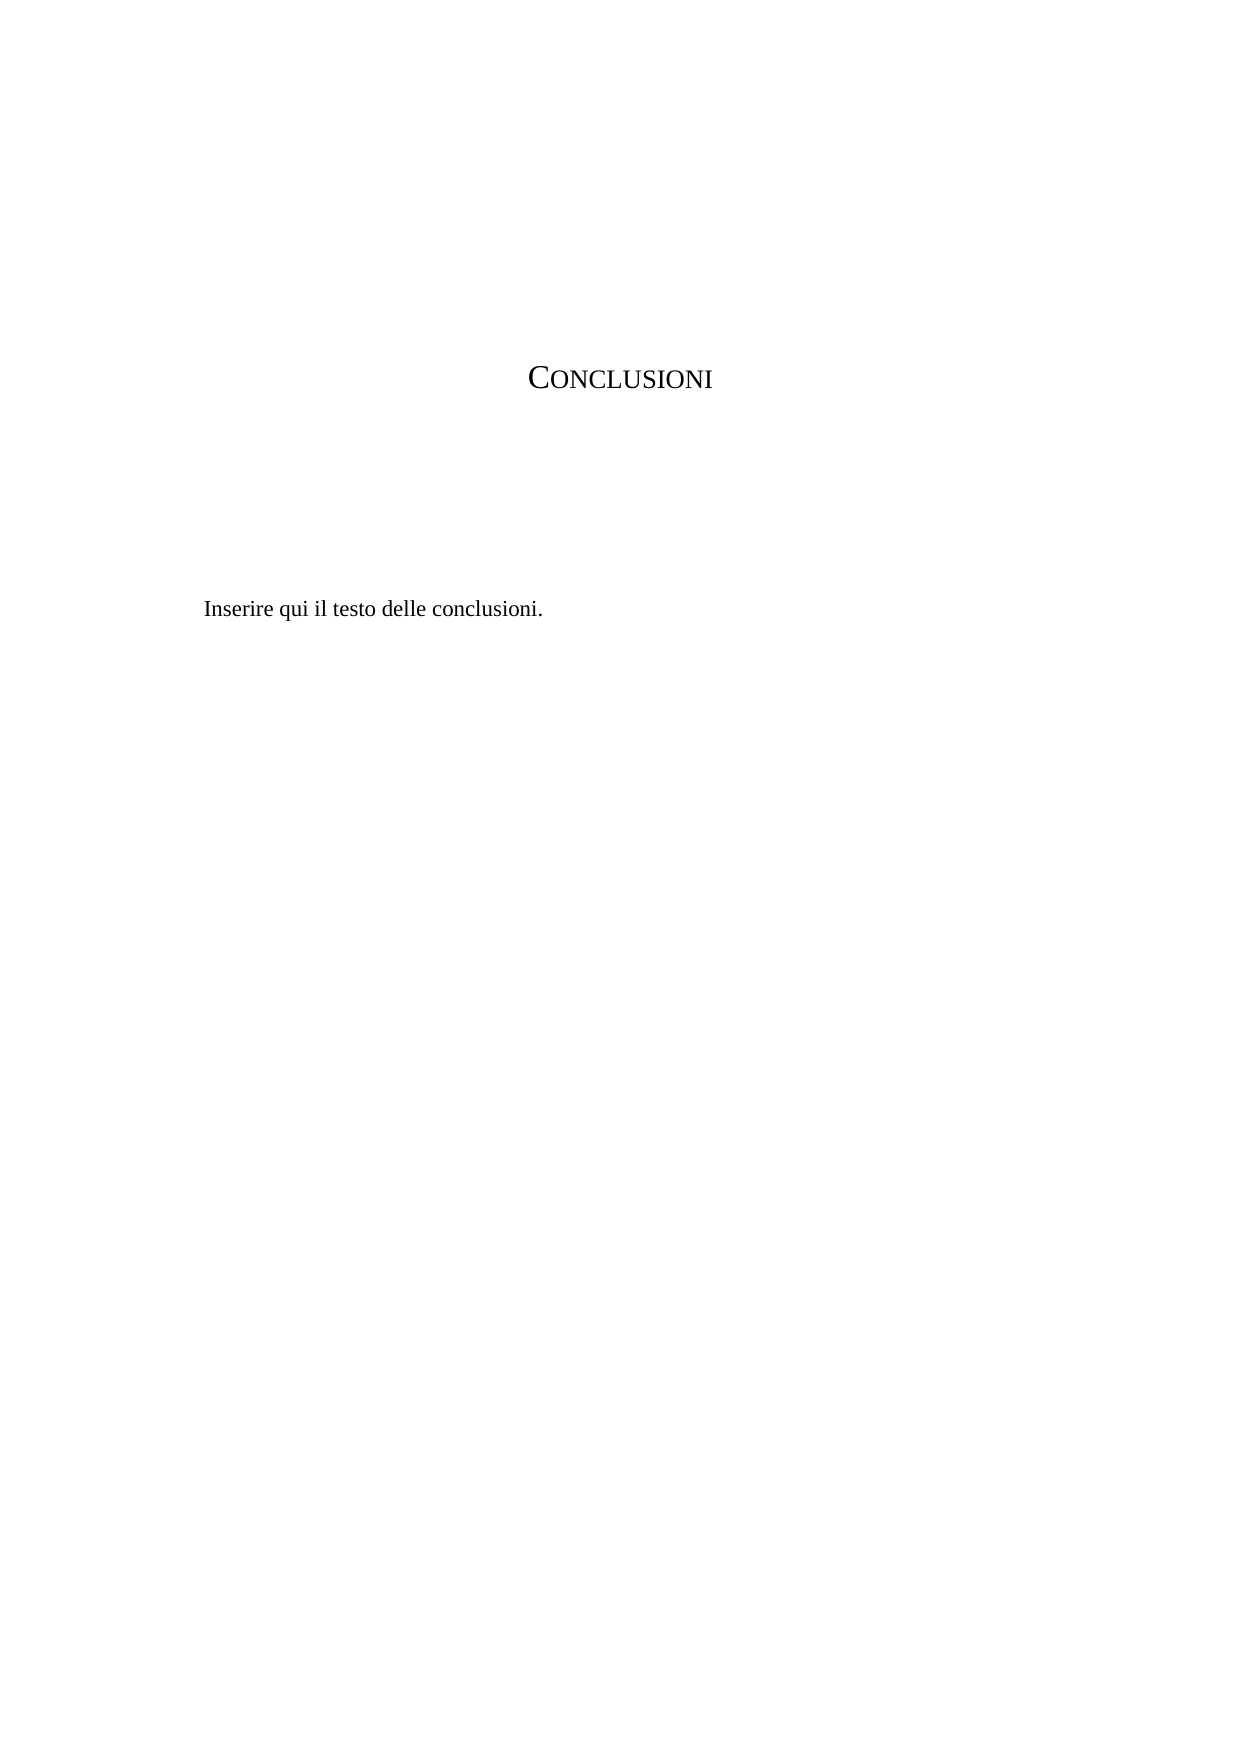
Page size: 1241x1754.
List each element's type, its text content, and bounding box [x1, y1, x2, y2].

text Conclusioni [174, 357, 1066, 395]
text Inserire qui il testo delle conclusioni. [174, 595, 1066, 622]
